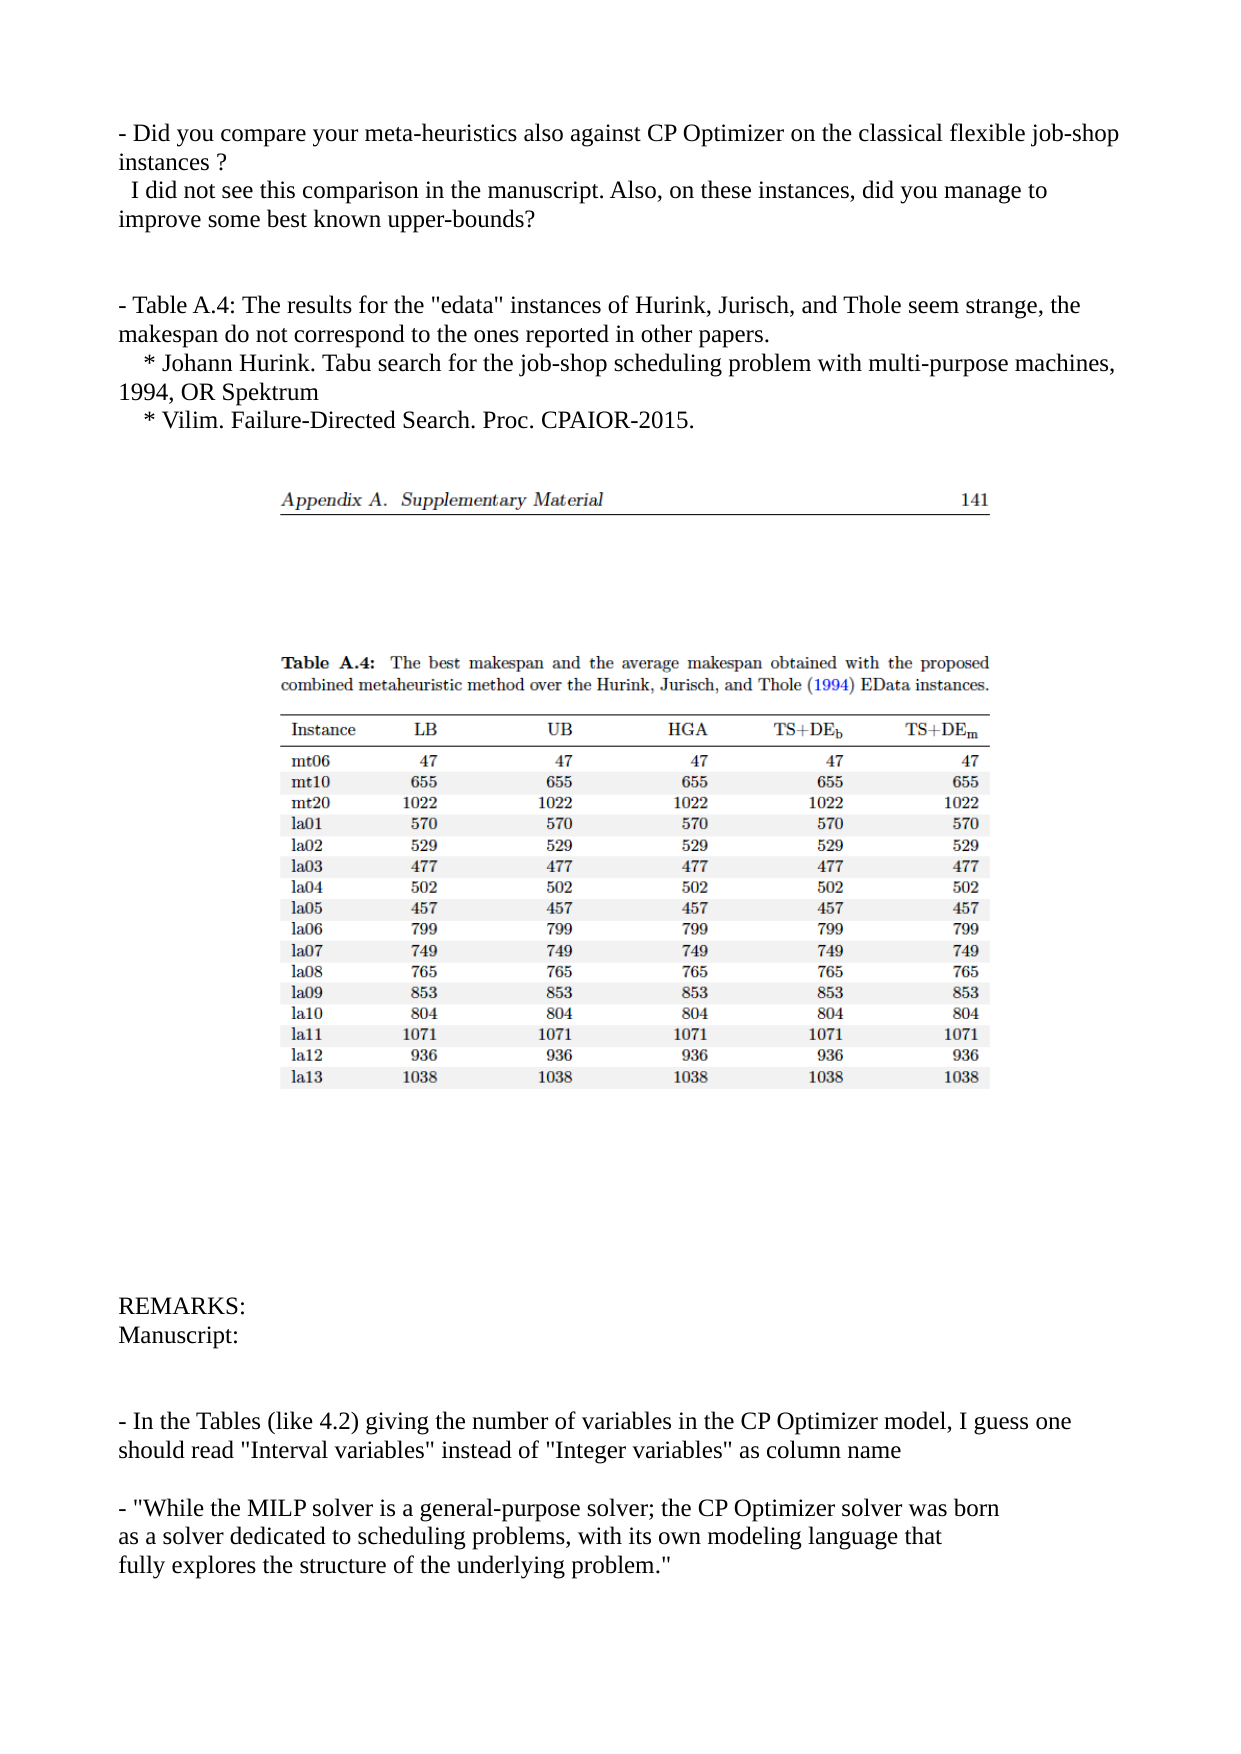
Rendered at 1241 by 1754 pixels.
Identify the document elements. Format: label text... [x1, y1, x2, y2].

text * Vilim. Failure-Directed Search. Proc. CPAIOR-2015. [118, 406, 1122, 434]
text - In the Tables (like 4.2) giving the number of variables in the CP Optimizer model, I guess one should read "Interval variables" instead of "Integer variables" as column name [118, 1406, 1122, 1464]
text fully explores the structure of the underlying problem." [118, 1550, 1122, 1579]
text - "While the MILP solver is a general-purpose solver; the CP Optimizer solver was born [118, 1493, 1122, 1521]
picture [223, 463, 1017, 1091]
text - Table A.4: The results for the "edata" instances of Hurink, Jurisch, and Thole seem strange, the makespan do not correspond to the ones reported in other papers. [118, 291, 1122, 348]
text - Did you compare your meta-heuristics also against CP Optimizer on the classical flexible job-shop instances ? [118, 118, 1122, 176]
text as a solver dedicated to scheduling problems, with its own modeling language that [118, 1521, 1122, 1550]
text Manuscript: [118, 1320, 1122, 1349]
text * Johann Hurink. Tabu search for the job-shop scheduling problem with multi-purpose machines, 1994, OR Spektrum [118, 348, 1122, 406]
text REMARKS: [118, 1291, 1122, 1320]
text I did not see this comparison in the manuscript. Also, on these instances, did you manage to improve some best known upper-bounds? [118, 176, 1122, 233]
